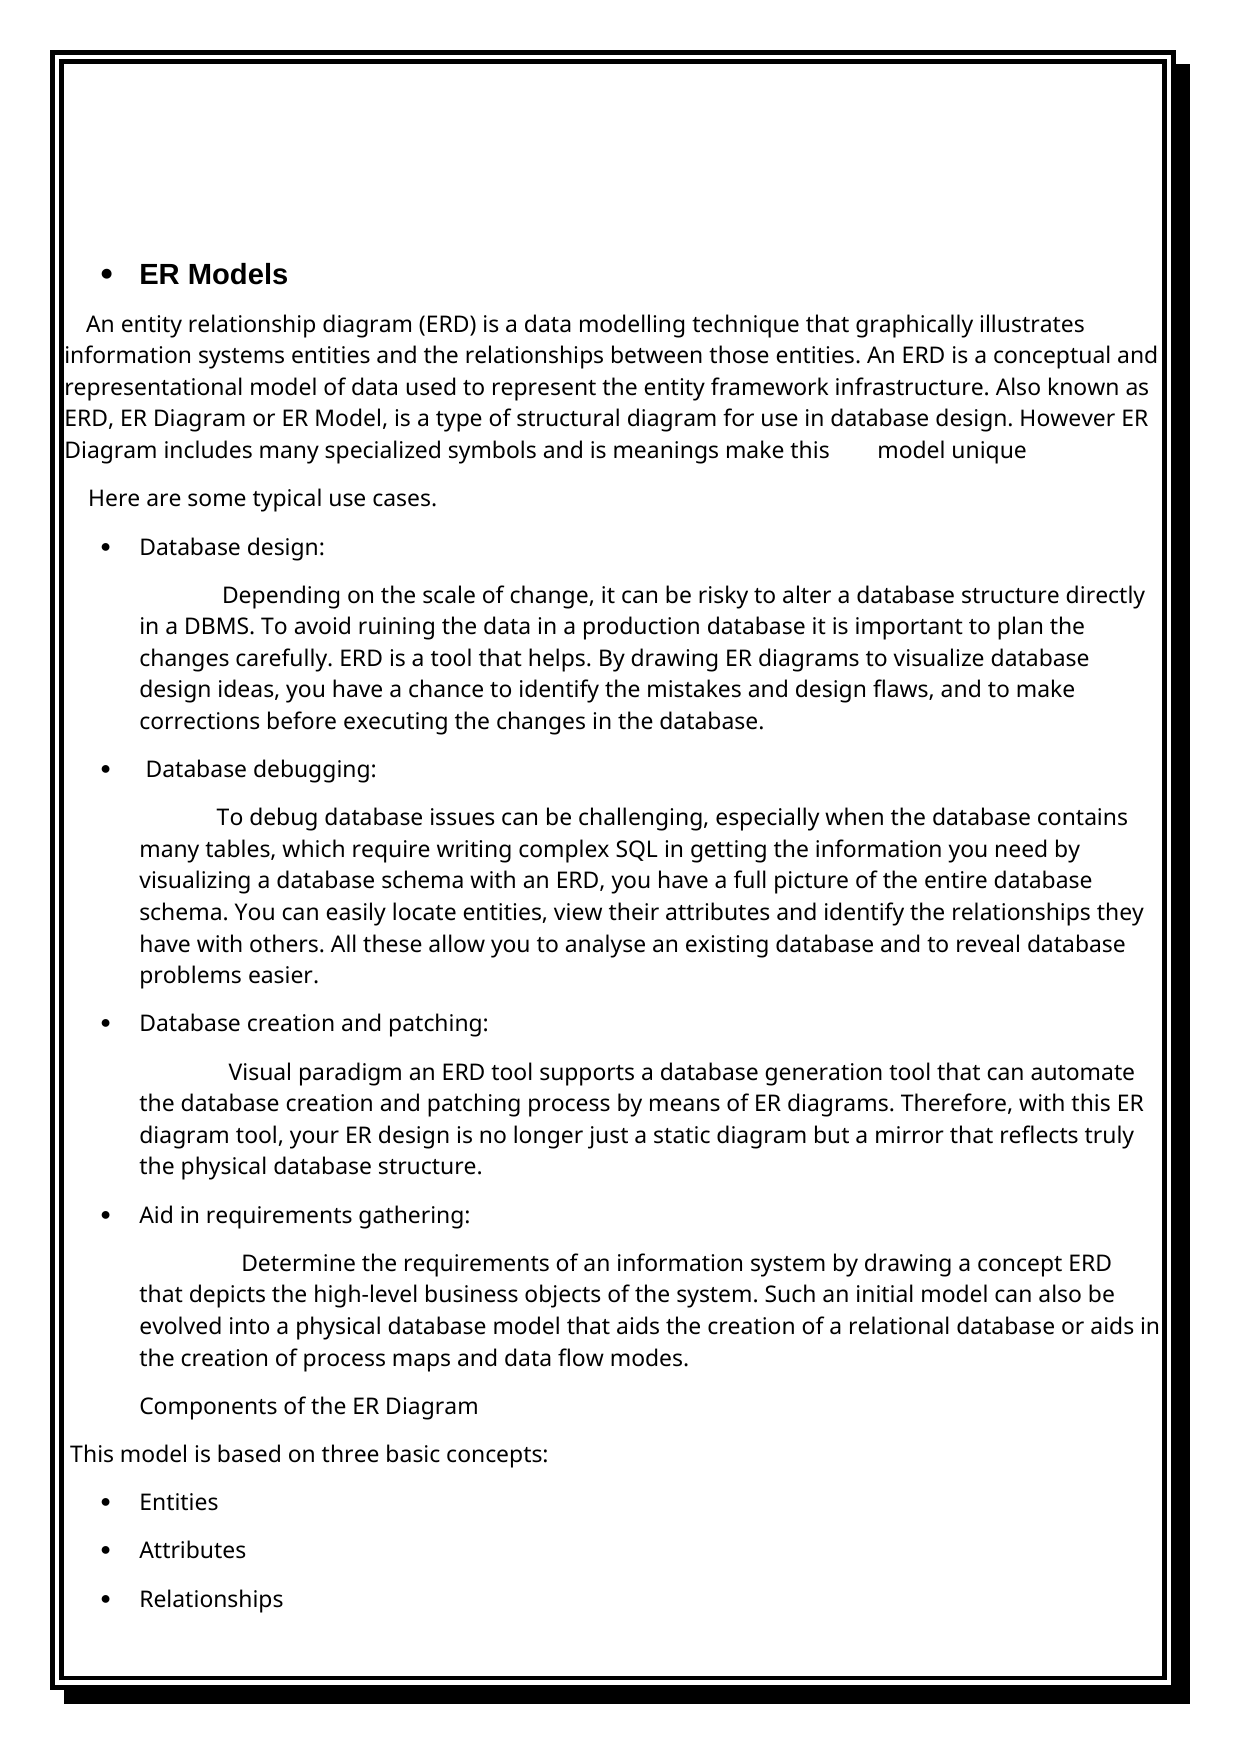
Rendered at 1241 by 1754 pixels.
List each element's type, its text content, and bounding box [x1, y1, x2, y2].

list Relationships [102, 1583, 1162, 1614]
list Database design: [102, 530, 1162, 562]
text Here are some typical use cases. [64, 482, 1162, 513]
list Depending on the scale of change, it can be risky to alter a database structure directly in a DBMS. To avoid ruining the data in a production database it is important to plan the changes carefully. ERD is a tool that helps. By drawing ER diagrams to visualize database design ideas, you have a chance to identify the mistakes and design flaws, and to make corrections before executing the changes in the database. [139, 579, 1162, 736]
text This model is based on three basic concepts: [64, 1438, 1162, 1469]
text An entity relationship diagram (ERD) is a data modelling technique that graphically illustrates information systems entities and the relationships between those entities. An ERD is a conceptual and representational model of data used to represent the entity framework infrastructure. Also known as ERD, ER Diagram or ER Model, is a type of structural diagram for use in database design. However ER Diagram includes many specialized symbols and is meanings make this model unique [64, 308, 1162, 465]
list Database debugging: [102, 753, 1162, 784]
list Attributes [102, 1534, 1162, 1566]
list Determine the requirements of an information system by drawing a concept ERD that depicts the high-level business objects of the system. Such an initial model can also be evolved into a physical database model that aids the creation of a relational database or aids in the creation of process maps and data flow modes. [139, 1247, 1162, 1373]
list ER Models [102, 257, 1162, 291]
list Visual paradigm an ERD tool supports a database generation tool that can automate the database creation and patching process by means of ER diagrams. Therefore, with this ER diagram tool, your ER design is no longer just a static diagram but a mirror that reflects truly the physical database structure. [139, 1056, 1162, 1182]
list Aid in requirements gathering: [102, 1198, 1162, 1230]
list Components of the ER Diagram [139, 1390, 1162, 1421]
list Entities [102, 1486, 1162, 1517]
list Database creation and patching: [102, 1007, 1162, 1039]
list To debug database issues can be challenging, especially when the database contains many tables, which require writing complex SQL in getting the information you need by visualizing a database schema with an ERD, you have a full picture of the entire database schema. You can easily locate entities, view their attributes and identify the relationships they have with others. All these allow you to analyse an existing database and to reveal database problems easier. [139, 801, 1162, 990]
